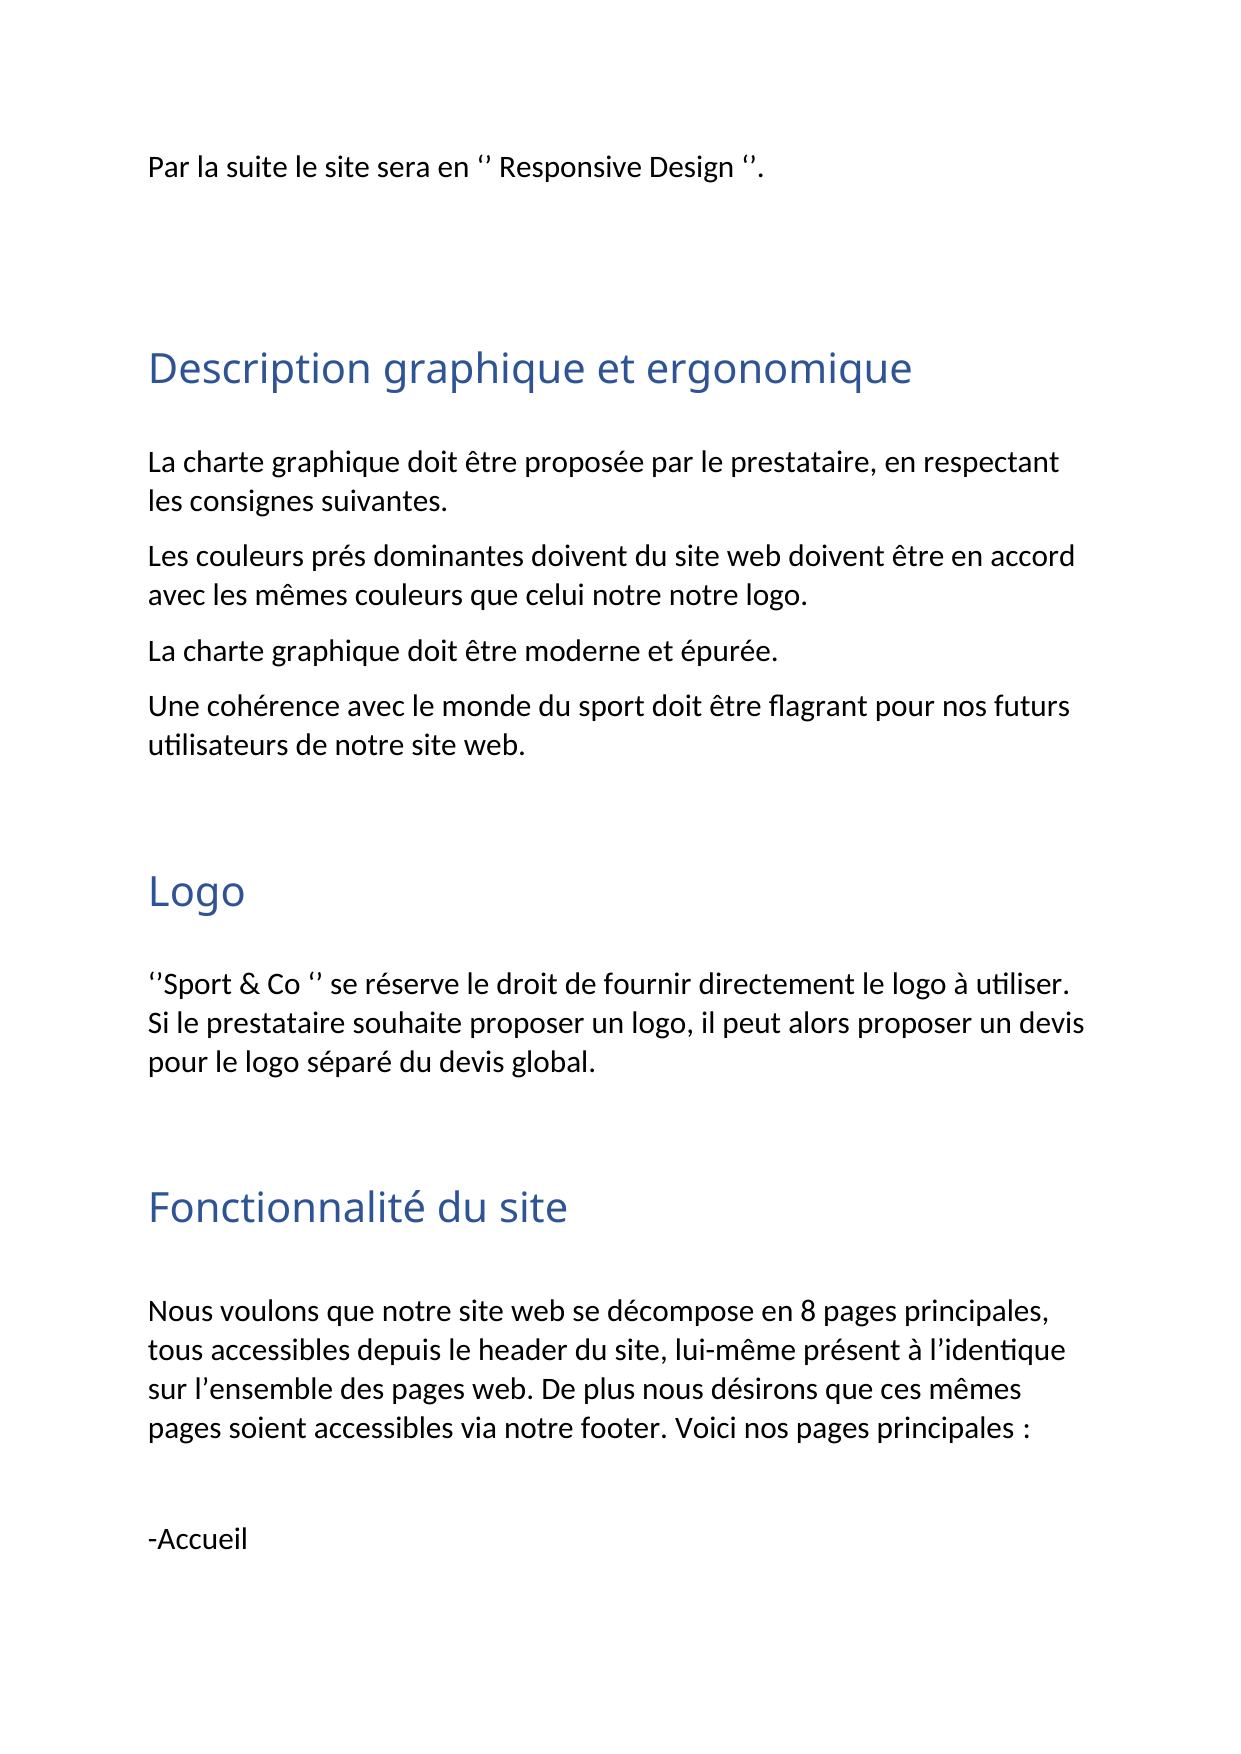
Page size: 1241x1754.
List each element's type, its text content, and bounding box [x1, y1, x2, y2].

text Une cohérence avec le monde du sport doit être flagrant pour nos futurs utilisateurs de notre site web. [148, 686, 1093, 763]
subtitle Fonctionnalité du site [148, 1178, 1093, 1235]
text Les couleurs prés dominantes doivent du site web doivent être en accord avec les mêmes couleurs que celui notre notre logo. [148, 537, 1093, 613]
subtitle Description graphique et ergonomique [148, 339, 1093, 396]
subtitle Logo [148, 861, 1093, 918]
text -Accueil [148, 1519, 1093, 1557]
text La charte graphique doit être proposée par le prestataire, en respectant les consignes suivantes. [148, 442, 1093, 519]
text La charte graphique doit être moderne et épurée. [148, 631, 1093, 669]
text Nous voulons que notre site web se décompose en 8 pages principales, tous accessibles depuis le header du site, lui-même présent à l’identique sur l’ensemble des pages web. De plus nous désirons que ces mêmes pages soient accessibles via notre footer. Voici nos pages principales : [148, 1291, 1093, 1446]
text ‘’Sport & Co ‘’ se réserve le droit de fournir directement le logo à utiliser. Si le prestataire souhaite proposer un logo, il peut alors proposer un devis pour le logo séparé du devis global. [148, 964, 1093, 1080]
text Par la suite le site sera en ‘’ Responsive Design ‘’. [148, 148, 1093, 186]
